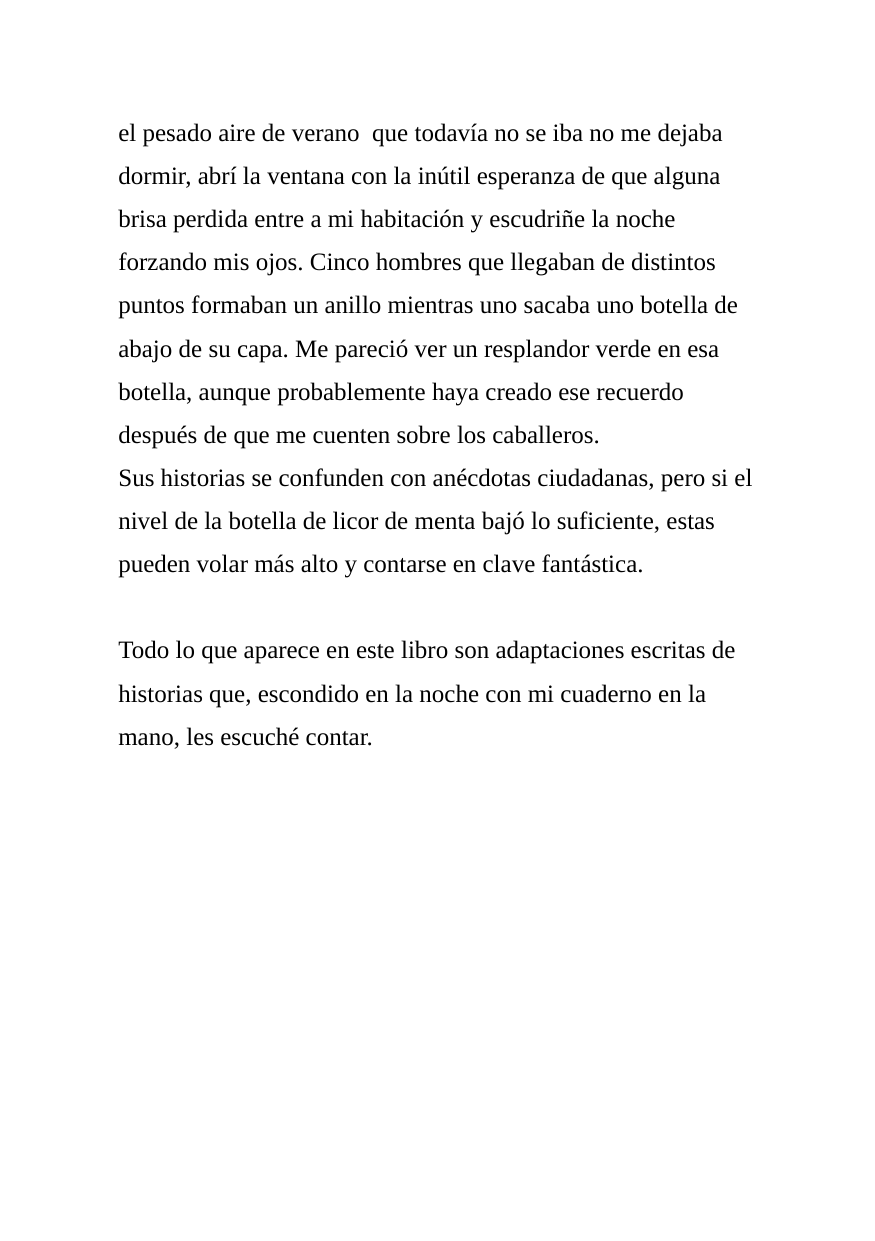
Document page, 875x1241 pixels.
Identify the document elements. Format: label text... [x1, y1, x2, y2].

text el pesado aire de verano que todavía no se iba no me dejaba dormir, abrí la ventana con la inútil esperanza de que alguna brisa perdida entre a mi habitación y escudriñe la noche forzando mis ojos. Cinco hombres que llegaban de distintos puntos formaban un anillo mientras uno sacaba uno botella de abajo de su capa. Me pareció ver un resplandor verde en esa botella, aunque probablemente haya creado ese recuerdo después de que me cuenten sobre los caballeros. [118, 118, 756, 449]
text Todo lo que aparece en este libro son adaptaciones escritas de historias que, escondido en la noche con mi cuaderno en la mano, les escuché contar. [118, 636, 756, 751]
text Sus historias se confunden con anécdotas ciudadanas, pero si el nivel de la botella de licor de menta bajó lo suficiente, estas pueden volar más alto y contarse en clave fantástica. [118, 463, 756, 578]
